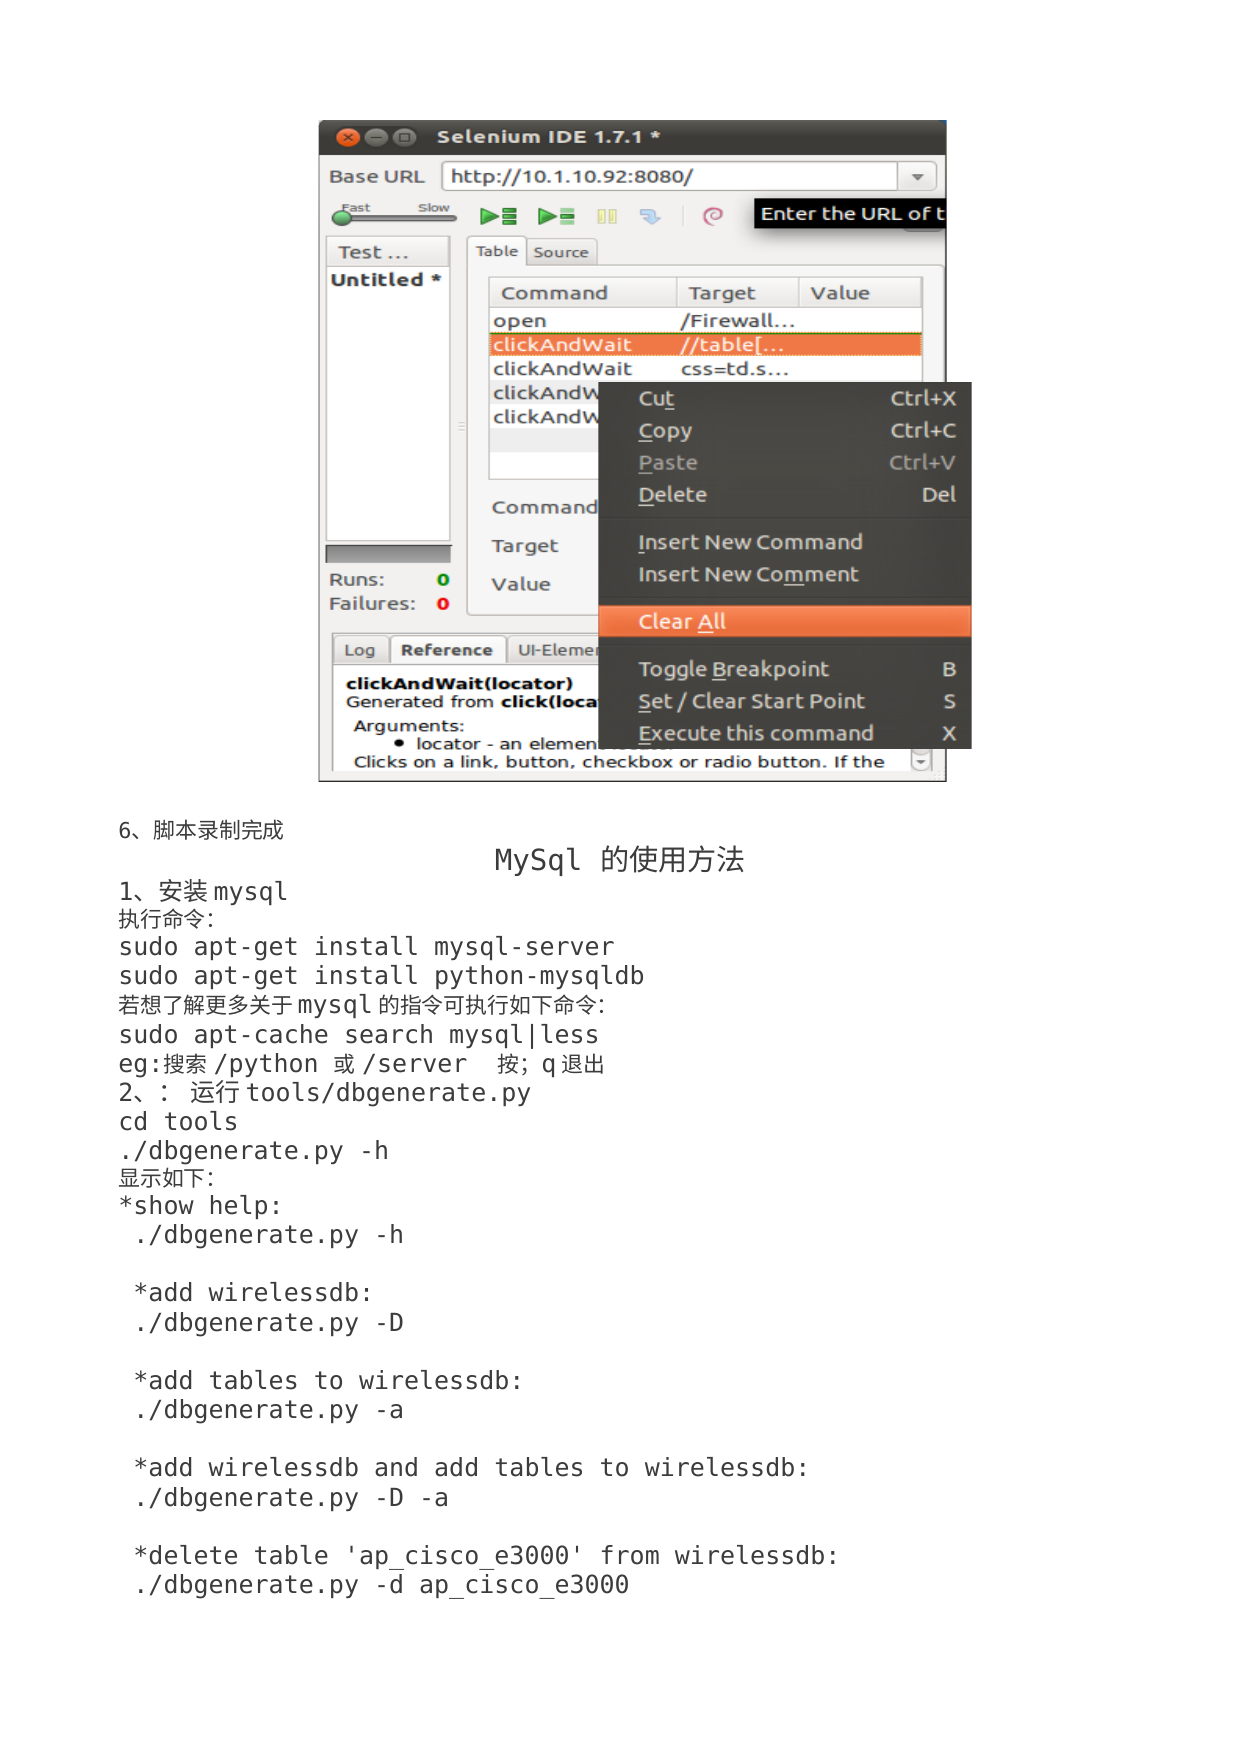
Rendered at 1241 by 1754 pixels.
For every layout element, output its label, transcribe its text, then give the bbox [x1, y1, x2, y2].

text ./dbgenerate.py -h [118, 1136, 1122, 1166]
text ./dbgenerate.py -d ap_cisco_e3000 [118, 1570, 1122, 1599]
picture [318, 120, 972, 782]
text 若想了解更多关于mysql的指令可执行如下命令： [118, 991, 1122, 1020]
text sudo apt-cache search mysql|less [118, 1020, 1122, 1049]
text ./dbgenerate.py -h [118, 1220, 1122, 1249]
text sudo apt-get install python-mysqldb [118, 961, 1122, 991]
text ./dbgenerate.py -D -a [118, 1483, 1122, 1512]
text *add wirelessdb: [118, 1279, 1122, 1308]
text *delete table 'ap_cisco_e3000' from wirelessdb: [118, 1541, 1122, 1570]
text 2、： 运行tools/dbgenerate.py cd tools [118, 1078, 1122, 1136]
text ./dbgenerate.py -a [118, 1395, 1122, 1424]
text ./dbgenerate.py -D [118, 1308, 1122, 1337]
text *add tables to wirelessdb: [118, 1366, 1122, 1395]
text MySql 的使用方法 [118, 844, 1122, 878]
text 6、脚本录制完成 [118, 818, 1122, 844]
text 1、安装mysql [118, 878, 1122, 907]
text 显示如下： *show help: [118, 1166, 1122, 1220]
text sudo apt-get install mysql-server [118, 932, 1122, 961]
text 执行命令： [118, 907, 1122, 932]
text eg:搜索 /python 或 /server 按；q退出 [118, 1049, 1122, 1078]
text *add wirelessdb and add tables to wirelessdb: [118, 1454, 1122, 1483]
